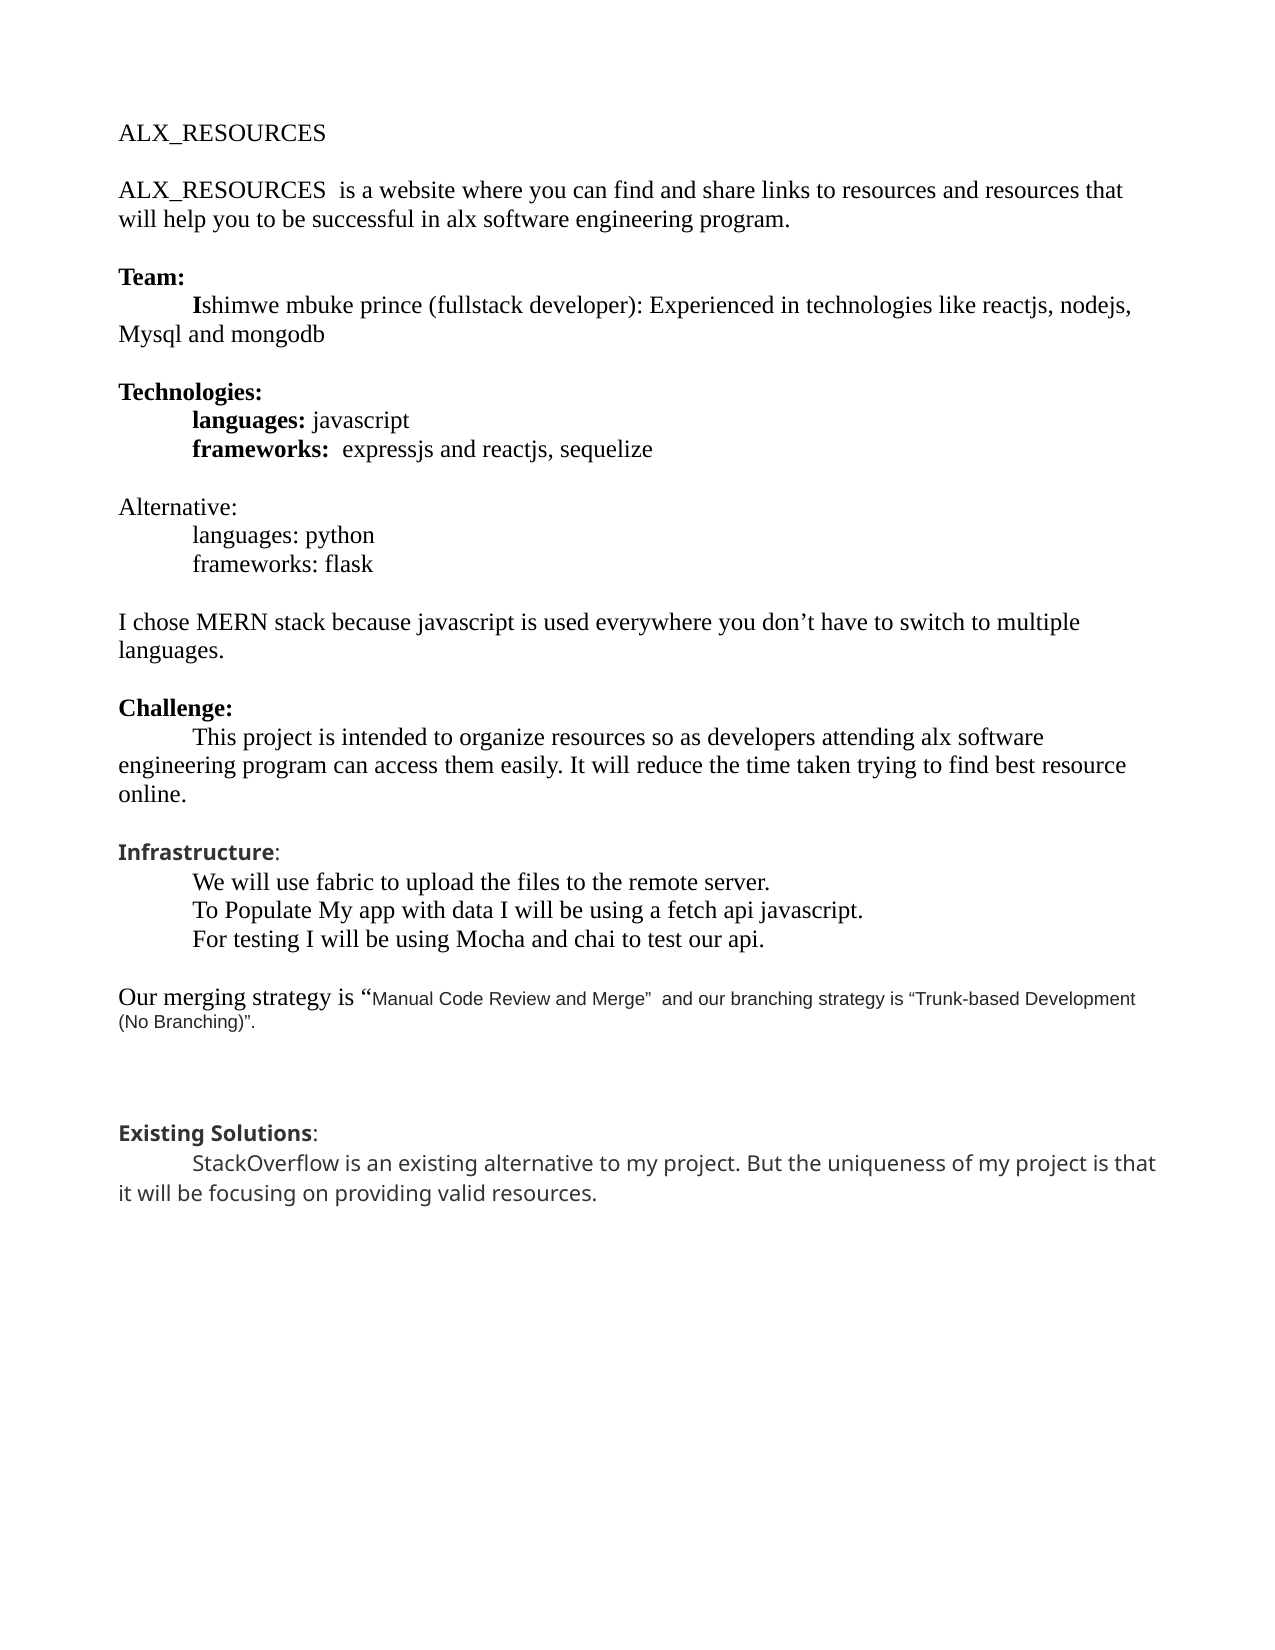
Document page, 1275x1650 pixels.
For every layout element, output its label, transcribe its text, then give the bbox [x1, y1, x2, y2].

text frameworks: expressjs and reactjs, sequelize [118, 434, 1157, 463]
text Challenge: [118, 693, 1157, 722]
text Existing Solutions: [118, 1118, 1157, 1148]
text To Populate My app with data I will be using a fetch api javascript. [118, 895, 1157, 924]
text We will use fabric to upload the files to the remote server. [118, 867, 1157, 895]
text This project is intended to organize resources so as developers attending alx software engineering program can access them easily. It will reduce the time taken trying to find best resource online. [118, 722, 1157, 808]
text For testing I will be using Mocha and chai to test our api. [118, 924, 1157, 953]
text Alternative: [118, 492, 1157, 521]
text I chose MERN stack because javascript is used everywhere you don’t have to switch to multiple languages. [118, 607, 1157, 664]
text Technologies: [118, 377, 1157, 406]
text languages: python [118, 521, 1157, 549]
text Our merging strategy is “Manual Code Review and Merge” and our branching strategy is “Trunk-based Development (No Branching)”. [118, 982, 1157, 1032]
text Team: [118, 262, 1157, 291]
text languages: javascript [118, 406, 1157, 434]
text frameworks: flask [118, 549, 1157, 578]
text Infrastructure: [118, 837, 1157, 867]
text Ishimwe mbuke prince (fullstack developer): Experienced in technologies like reactjs, nodejs, Mysql and mongodb [118, 291, 1157, 348]
text StackOverflow is an existing alternative to my project. But the uniqueness of my project is that it will be focusing on providing valid resources. [118, 1148, 1157, 1208]
text ALX_RESOURCES is a website where you can find and share links to resources and resources that will help you to be successful in alx software engineering program. [118, 176, 1157, 233]
text ALX_RESOURCES [118, 118, 1157, 147]
